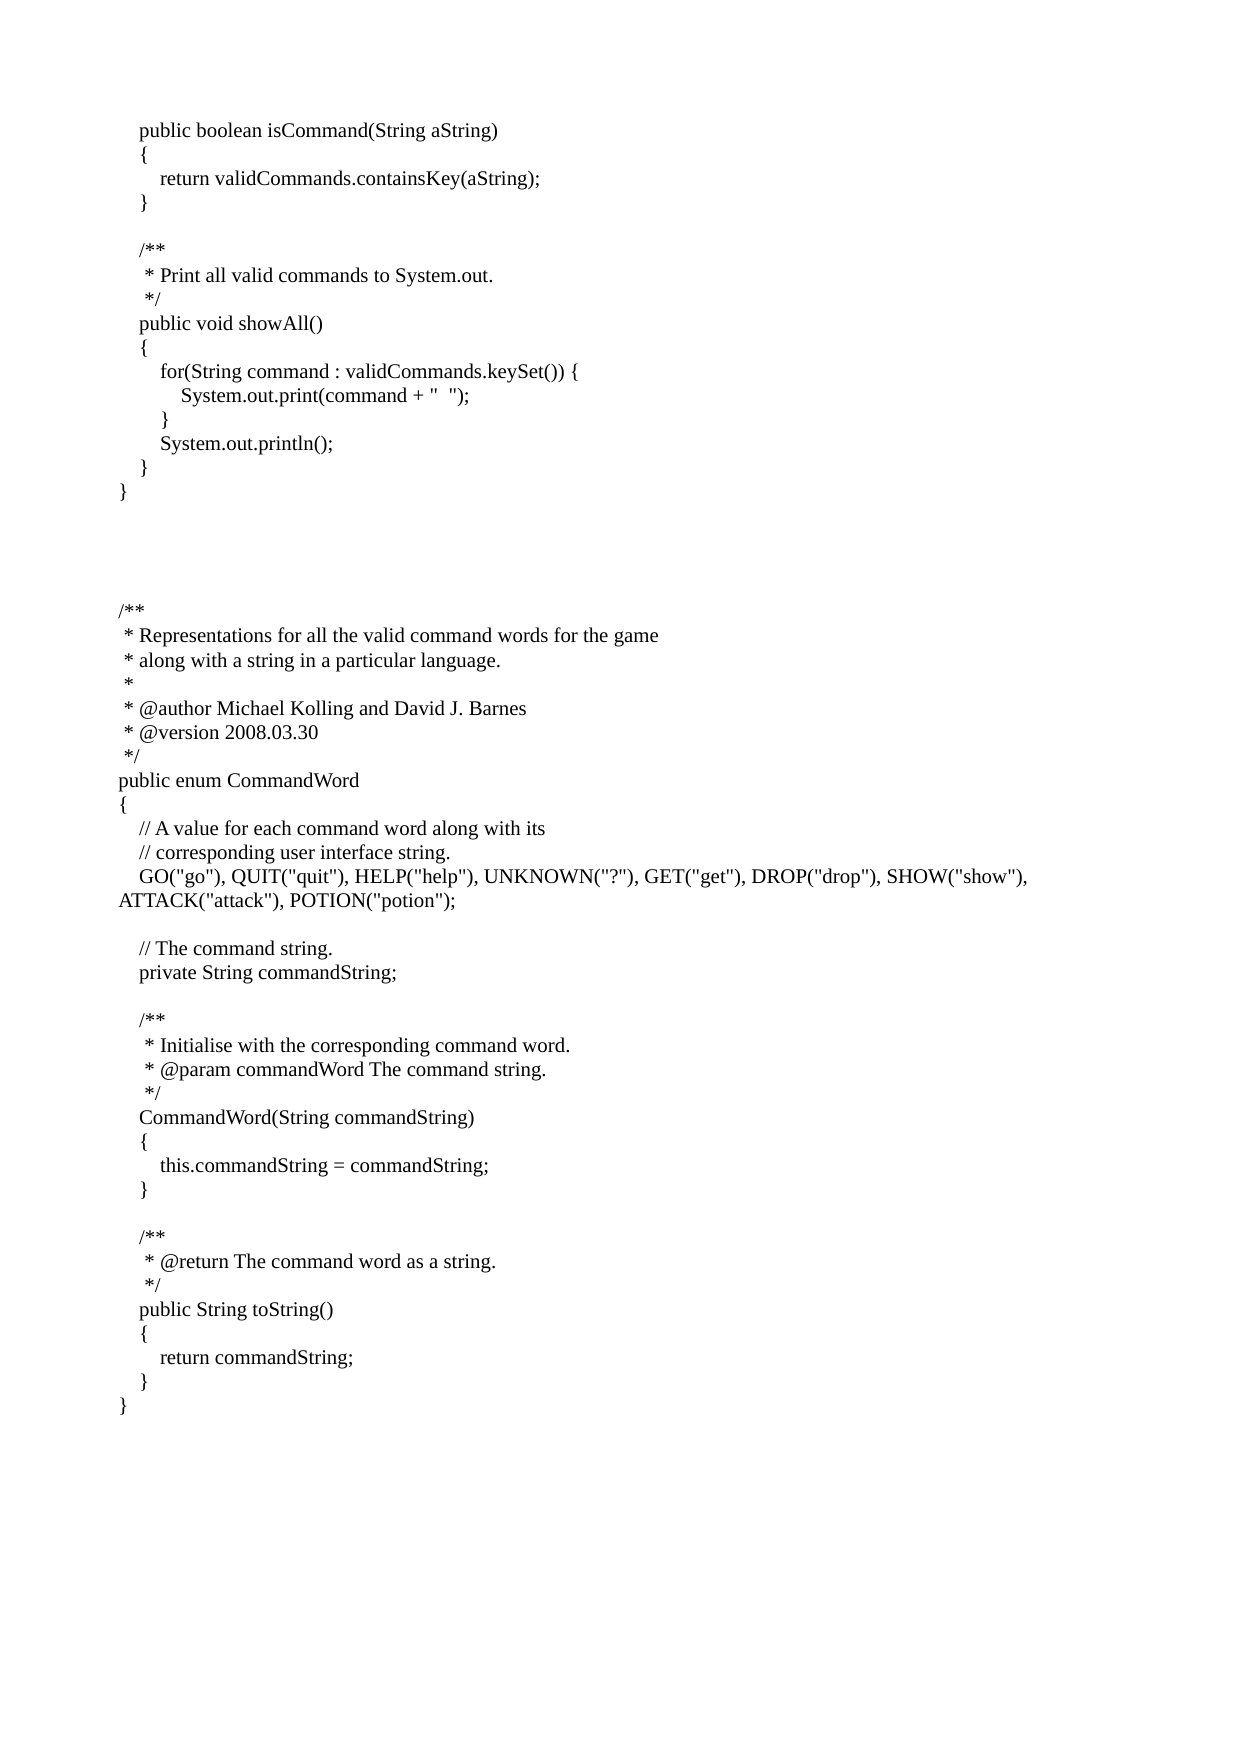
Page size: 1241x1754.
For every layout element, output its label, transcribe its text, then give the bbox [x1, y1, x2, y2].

text this.commandString = commandString; [118, 1153, 1122, 1177]
text // A value for each command word along with its [118, 816, 1122, 840]
text */ [118, 287, 1122, 311]
text } [118, 407, 1122, 431]
text * Print all valid commands to System.out. [118, 262, 1122, 287]
text public void showAll() [118, 311, 1122, 335]
text * Representations for all the valid command words for the game [118, 623, 1122, 647]
text CommandWord(String commandString) [118, 1105, 1122, 1129]
text return commandString; [118, 1345, 1122, 1369]
text for(String command : validCommands.keySet()) { [118, 359, 1122, 383]
text { [118, 335, 1122, 359]
text System.out.print(command + " "); [118, 383, 1122, 407]
text // The command string. [118, 936, 1122, 960]
text } [118, 1369, 1122, 1393]
text * [118, 672, 1122, 696]
text } [118, 455, 1122, 479]
text { [118, 1321, 1122, 1345]
text * Initialise with the corresponding command word. [118, 1032, 1122, 1057]
text /** [118, 1225, 1122, 1249]
text { [118, 1129, 1122, 1153]
text } [118, 190, 1122, 214]
text System.out.println(); [118, 431, 1122, 455]
text * @return The command word as a string. [118, 1249, 1122, 1273]
text /** [118, 599, 1122, 623]
text * along with a string in a particular language. [118, 647, 1122, 672]
text { [118, 142, 1122, 166]
text // corresponding user interface string. [118, 840, 1122, 864]
text */ [118, 744, 1122, 768]
text public String toString() [118, 1297, 1122, 1321]
text */ [118, 1273, 1122, 1297]
text * @version 2008.03.30 [118, 720, 1122, 744]
text return validCommands.containsKey(aString); [118, 166, 1122, 190]
text public enum CommandWord [118, 768, 1122, 792]
text } [118, 1177, 1122, 1201]
text GO("go"), QUIT("quit"), HELP("help"), UNKNOWN("?"), GET("get"), DROP("drop"), SHOW("show"), ATTACK("attack"), POTION("potion"); [118, 864, 1122, 912]
text */ [118, 1081, 1122, 1105]
text } [118, 479, 1122, 503]
text private String commandString; [118, 960, 1122, 984]
text /** [118, 1008, 1122, 1032]
text { [118, 792, 1122, 816]
text * @param commandWord The command string. [118, 1057, 1122, 1081]
text public boolean isCommand(String aString) [118, 118, 1122, 142]
text } [118, 1393, 1122, 1417]
text /** [118, 238, 1122, 262]
text * @author Michael Kolling and David J. Barnes [118, 696, 1122, 720]
